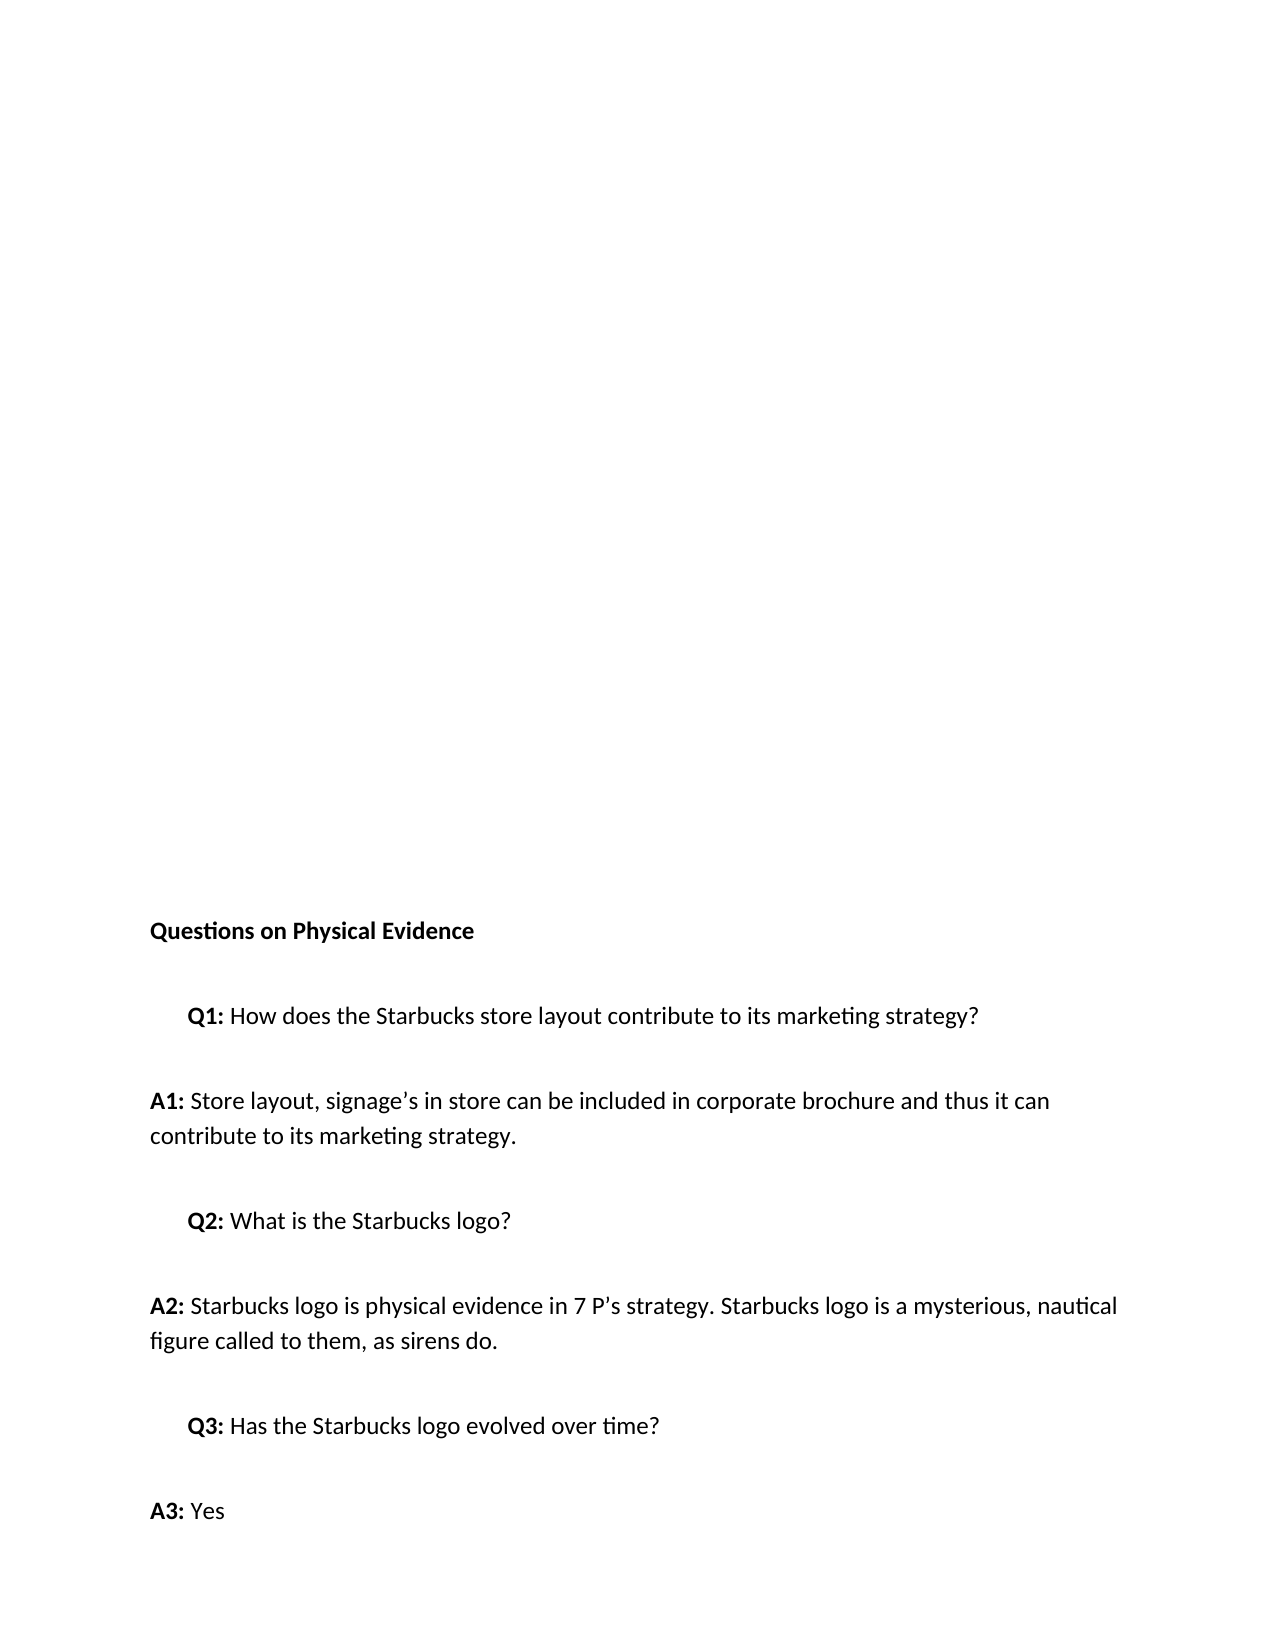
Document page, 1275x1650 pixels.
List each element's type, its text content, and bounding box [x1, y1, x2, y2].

text A1: Store layout, signage’s in store can be included in corporate brochure and thus it can contribute to its marketing strategy. [150, 1085, 1125, 1151]
text A3: Yes [150, 1495, 1125, 1526]
text Q3: Has the Starbucks logo evolved over time? [187, 1410, 1125, 1441]
text Q1: How does the Starbucks store layout contribute to its marketing strategy? [187, 1000, 1125, 1031]
text Q2: What is the Starbucks logo? [187, 1205, 1125, 1236]
text A2: Starbucks logo is physical evidence in 7 P’s strategy. Starbucks logo is a mysterious, nautical figure called to them, as sirens do. [150, 1290, 1125, 1356]
text Questions on Physical Evidence [150, 915, 1125, 946]
